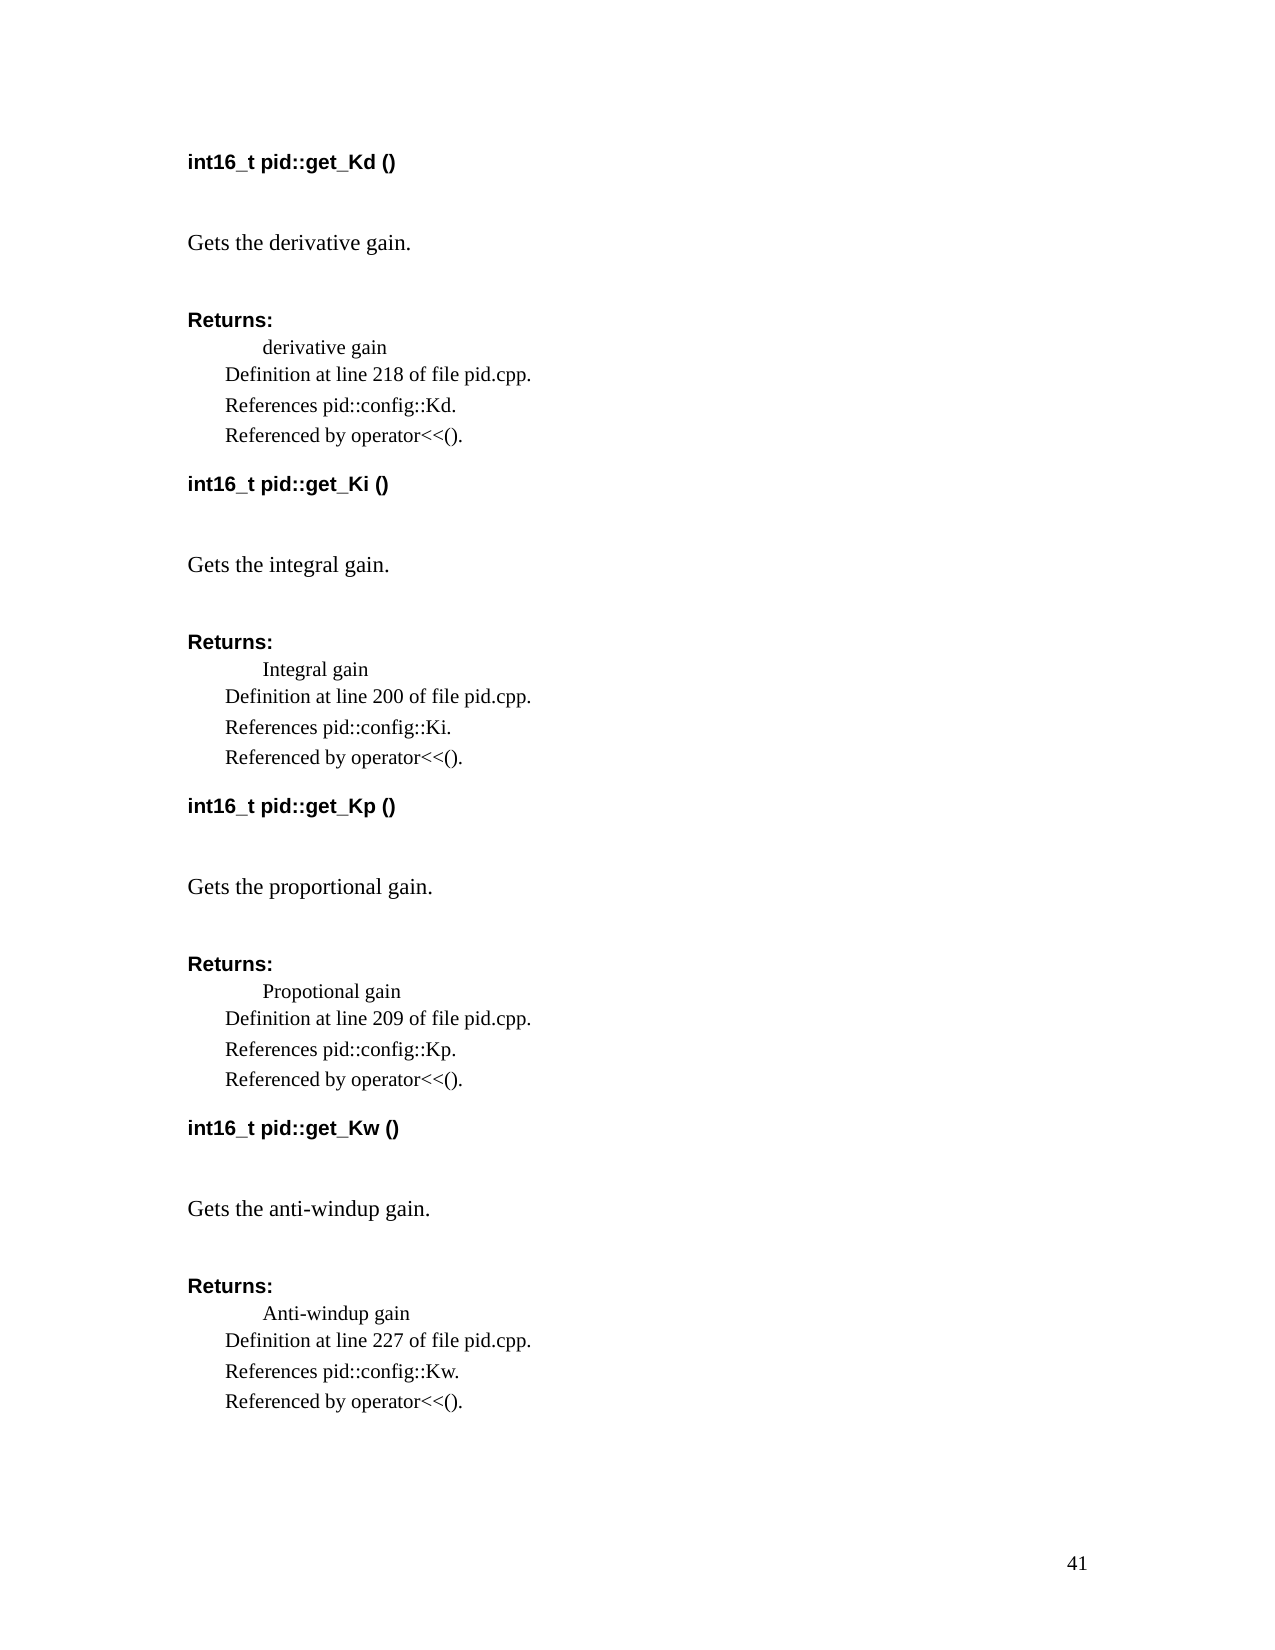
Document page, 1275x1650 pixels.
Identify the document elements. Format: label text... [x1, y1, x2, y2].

list References pid::config::Ki. [225, 714, 1087, 739]
subtitle Returns: [187, 1274, 1087, 1298]
text Gets the proportional gain. [187, 873, 1087, 899]
list References pid::config::Kw. [225, 1358, 1087, 1383]
list References pid::config::Kp. [225, 1037, 1087, 1061]
list Referenced by operator<<(). [225, 423, 1087, 447]
subtitle int16_t pid::get_Ki () [187, 472, 1087, 496]
text Propotional gain [262, 979, 1087, 1003]
text Gets the anti-windup gain. [187, 1195, 1087, 1222]
subtitle int16_t pid::get_Kp () [187, 794, 1087, 818]
subtitle Returns: [187, 952, 1087, 976]
list Referenced by operator<<(). [225, 1067, 1087, 1091]
subtitle int16_t pid::get_Kd () [187, 150, 1087, 174]
text Gets the derivative gain. [187, 229, 1087, 256]
subtitle int16_t pid::get_Kw () [187, 1116, 1087, 1140]
list Definition at line 227 of file pid.cpp. [225, 1328, 1087, 1352]
text Gets the integral gain. [187, 551, 1087, 578]
text derivative gain [262, 335, 1087, 359]
list Referenced by operator<<(). [225, 745, 1087, 769]
subtitle Returns: [187, 308, 1087, 332]
list References pid::config::Kd. [225, 393, 1087, 417]
list Referenced by operator<<(). [225, 1389, 1087, 1413]
text Integral gain [262, 657, 1087, 681]
list Definition at line 200 of file pid.cpp. [225, 684, 1087, 708]
list Definition at line 218 of file pid.cpp. [225, 362, 1087, 386]
subtitle Returns: [187, 630, 1087, 654]
text Anti-windup gain [262, 1301, 1087, 1325]
list Definition at line 209 of file pid.cpp. [225, 1006, 1087, 1030]
